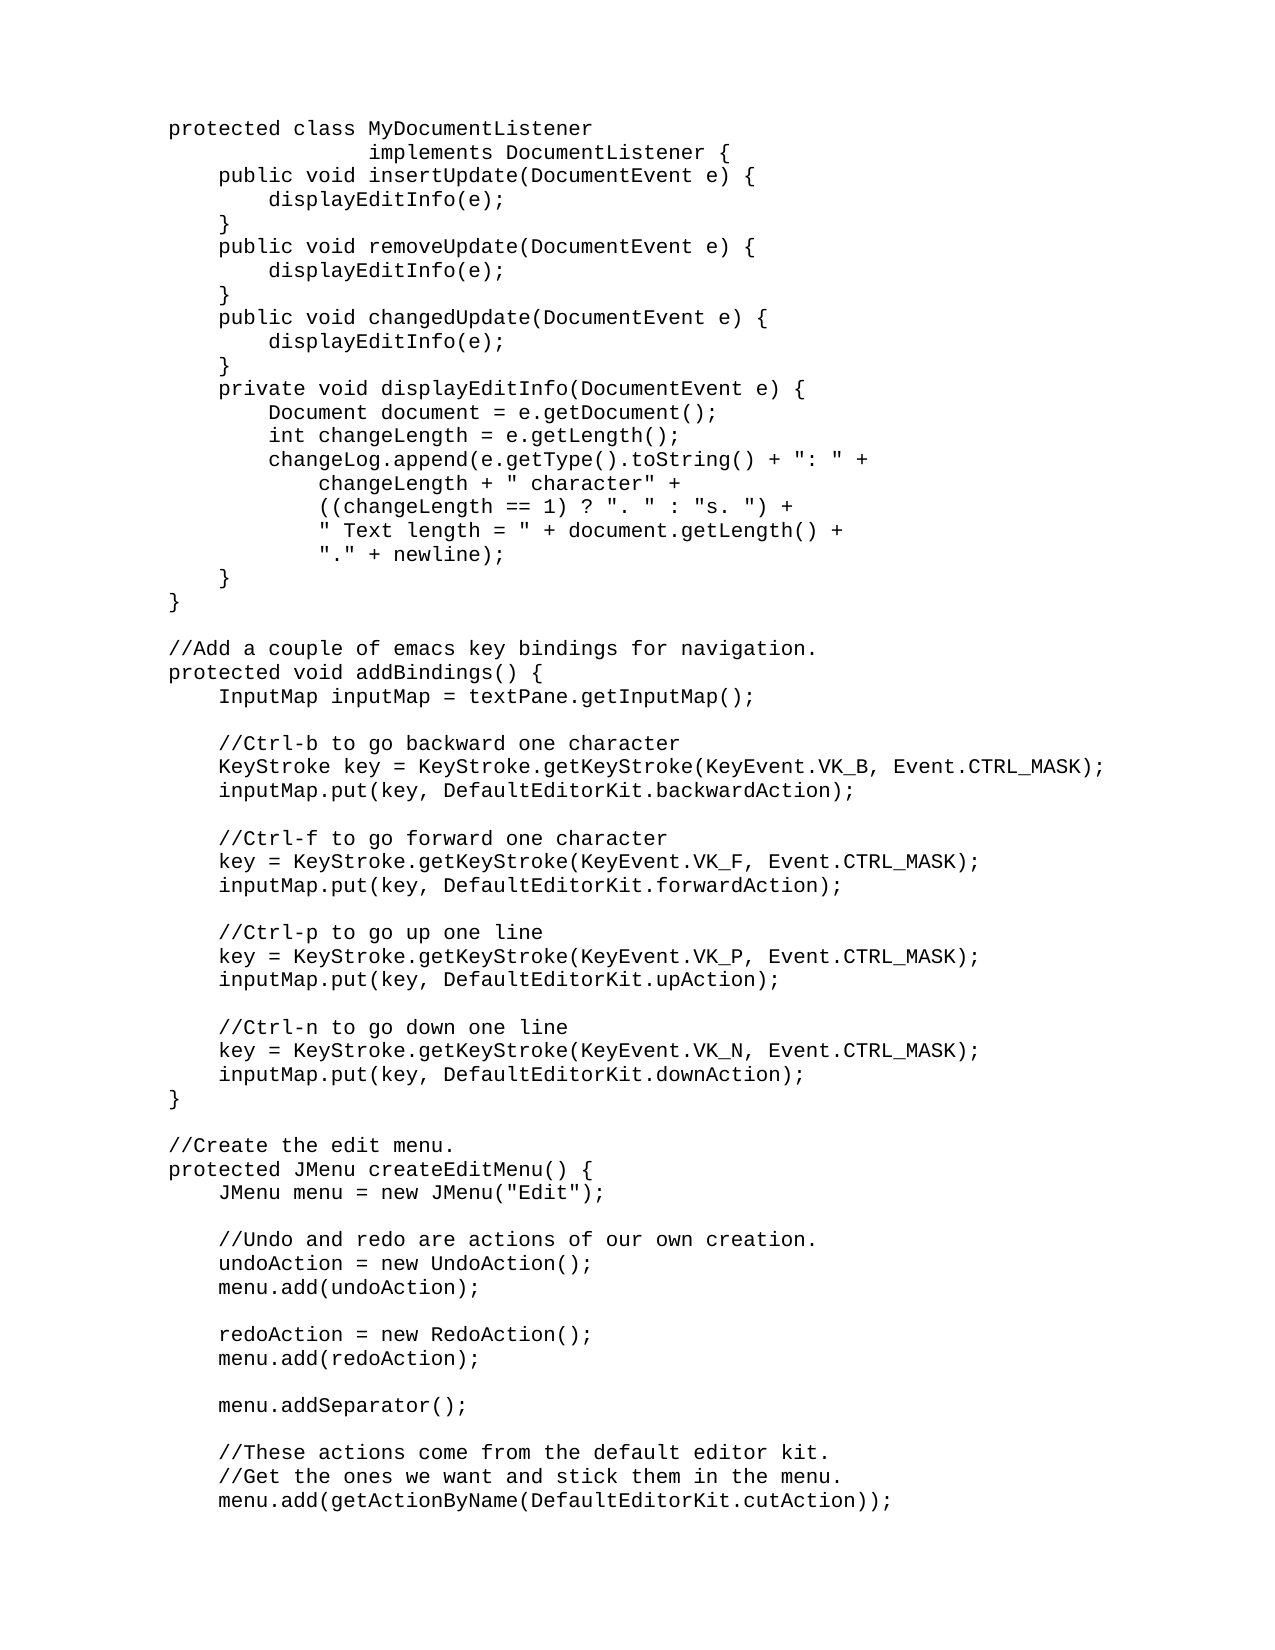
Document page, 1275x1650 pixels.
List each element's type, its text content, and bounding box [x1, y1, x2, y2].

text } [118, 567, 1157, 591]
text //Create the edit menu. [118, 1135, 1157, 1158]
text protected JMenu createEditMenu() { [118, 1158, 1157, 1182]
text inputMap.put(key, DefaultEditorKit.upAction); [118, 969, 1157, 993]
text menu.add(getActionByName(DefaultEditorKit.cutAction)); [118, 1489, 1157, 1513]
text } [118, 354, 1157, 378]
text key = KeyStroke.getKeyStroke(KeyEvent.VK_N, Event.CTRL_MASK); [118, 1040, 1157, 1064]
text displayEditInfo(e); [118, 331, 1157, 354]
text inputMap.put(key, DefaultEditorKit.downAction); [118, 1064, 1157, 1088]
text //Ctrl-b to go backward one character [118, 733, 1157, 757]
text } [118, 284, 1157, 307]
text redoAction = new RedoAction(); [118, 1324, 1157, 1348]
text KeyStroke key = KeyStroke.getKeyStroke(KeyEvent.VK_B, Event.CTRL_MASK); [118, 757, 1157, 780]
text key = KeyStroke.getKeyStroke(KeyEvent.VK_F, Event.CTRL_MASK); [118, 851, 1157, 875]
text } [118, 1088, 1157, 1111]
text inputMap.put(key, DefaultEditorKit.forwardAction); [118, 875, 1157, 898]
text changeLog.append(e.getType().toString() + ": " + [118, 449, 1157, 473]
text //Undo and redo are actions of our own creation. [118, 1229, 1157, 1253]
text protected class MyDocumentListener [118, 118, 1157, 142]
text "." + newline); [118, 544, 1157, 567]
text //These actions come from the default editor kit. [118, 1442, 1157, 1466]
text protected void addBindings() { [118, 662, 1157, 686]
text //Ctrl-f to go forward one character [118, 827, 1157, 851]
text public void insertUpdate(DocumentEvent e) { [118, 165, 1157, 189]
text ((changeLength == 1) ? ". " : "s. ") + [118, 496, 1157, 520]
text Document document = e.getDocument(); [118, 402, 1157, 426]
text InputMap inputMap = textPane.getInputMap(); [118, 686, 1157, 709]
text displayEditInfo(e); [118, 189, 1157, 213]
text private void displayEditInfo(DocumentEvent e) { [118, 378, 1157, 402]
text //Get the ones we want and stick them in the menu. [118, 1466, 1157, 1489]
text displayEditInfo(e); [118, 260, 1157, 284]
text int changeLength = e.getLength(); [118, 426, 1157, 449]
text } [118, 213, 1157, 236]
text JMenu menu = new JMenu("Edit"); [118, 1182, 1157, 1206]
text //Add a couple of emacs key bindings for navigation. [118, 638, 1157, 662]
text menu.add(undoAction); [118, 1277, 1157, 1300]
text inputMap.put(key, DefaultEditorKit.backwardAction); [118, 780, 1157, 804]
text //Ctrl-n to go down one line [118, 1017, 1157, 1040]
text undoAction = new UndoAction(); [118, 1253, 1157, 1277]
text menu.addSeparator(); [118, 1395, 1157, 1419]
text } [118, 591, 1157, 615]
text //Ctrl-p to go up one line [118, 922, 1157, 946]
text implements DocumentListener { [118, 142, 1157, 165]
text key = KeyStroke.getKeyStroke(KeyEvent.VK_P, Event.CTRL_MASK); [118, 946, 1157, 969]
text changeLength + " character" + [118, 473, 1157, 496]
text menu.add(redoAction); [118, 1348, 1157, 1371]
text public void changedUpdate(DocumentEvent e) { [118, 307, 1157, 331]
text " Text length = " + document.getLength() + [118, 520, 1157, 544]
text public void removeUpdate(DocumentEvent e) { [118, 236, 1157, 260]
